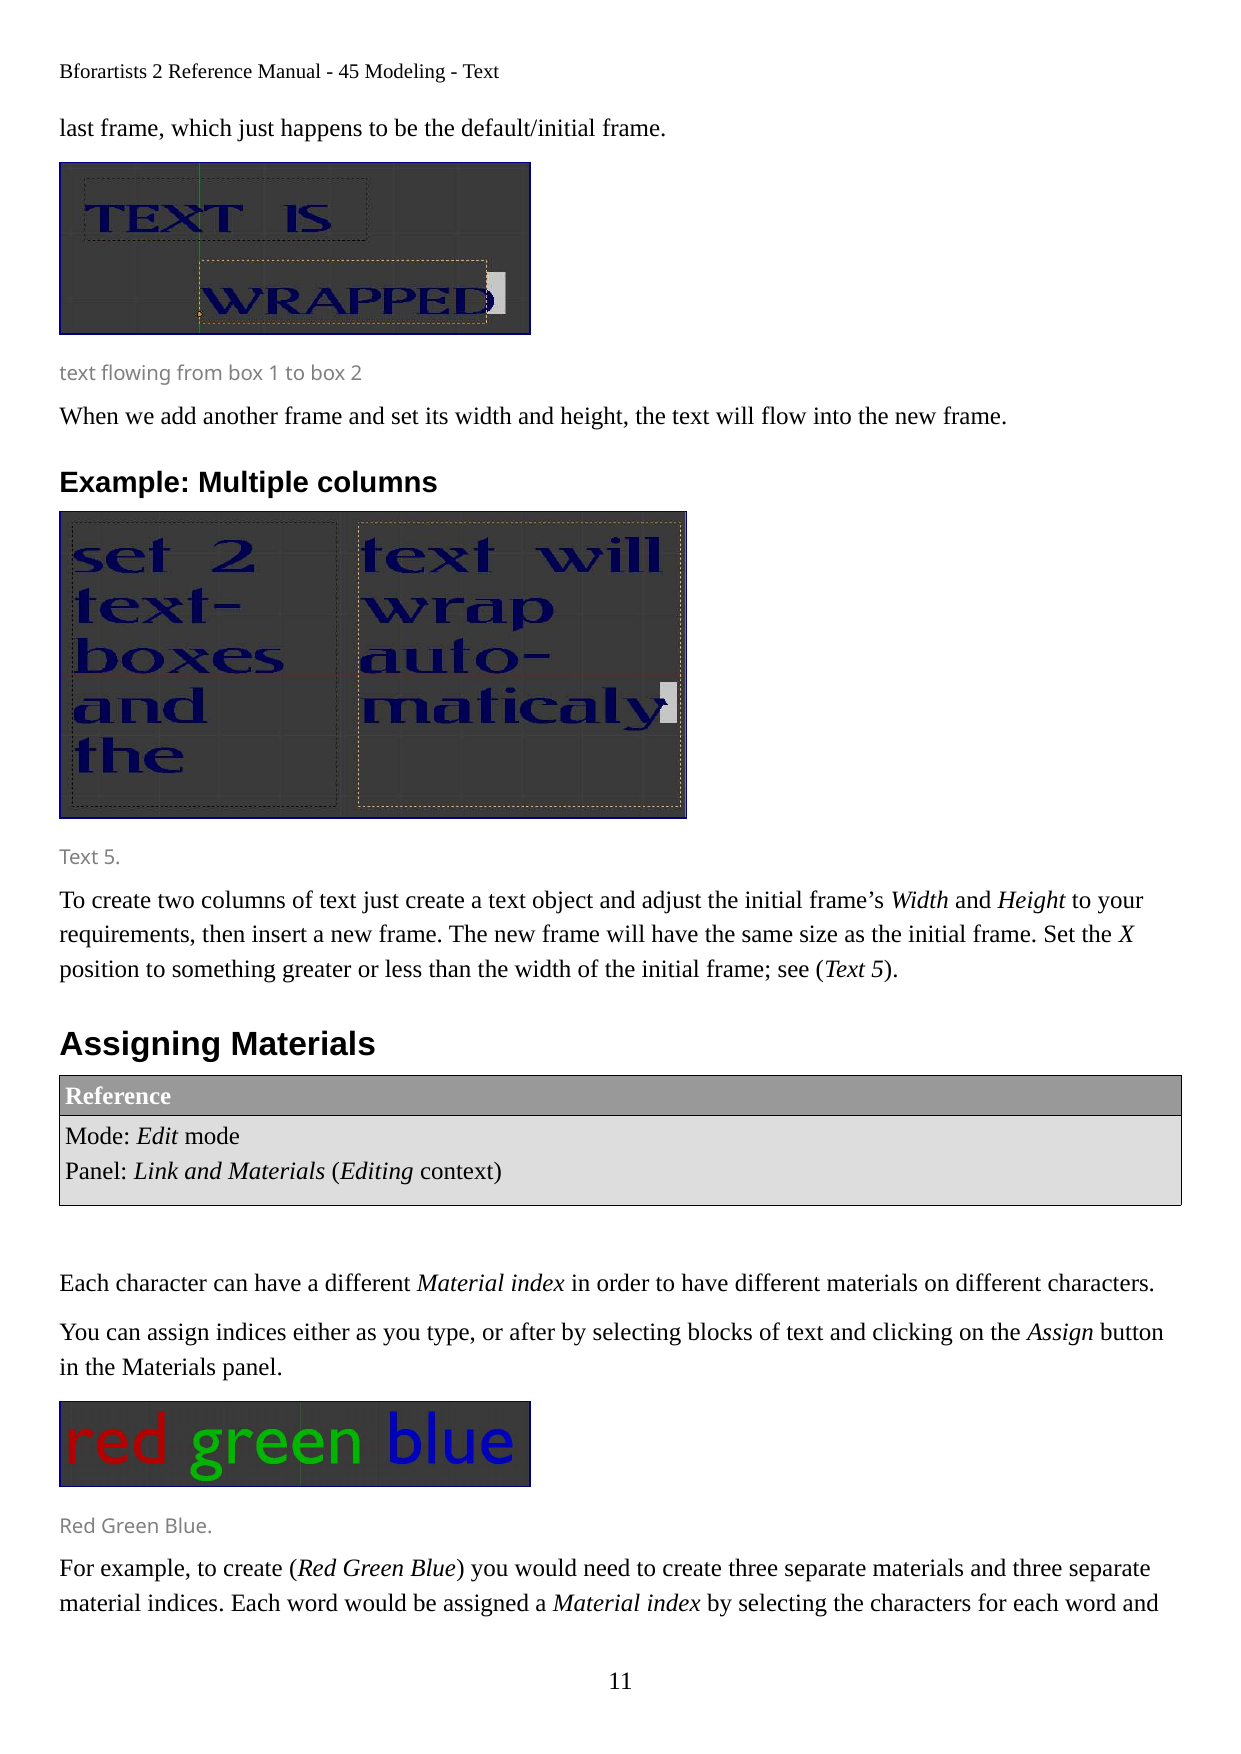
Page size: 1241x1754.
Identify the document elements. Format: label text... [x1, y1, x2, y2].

text You can assign indices either as you type, or after by selecting blocks of text and clicking on the Assign button in the Materials panel. [59, 1317, 1181, 1380]
picture [61, 1402, 529, 1486]
text text flowing from box 1 to box 2 [59, 355, 1181, 386]
text last frame, which just happens to be the default/initial frame. [59, 113, 1181, 141]
text When we add another frame and set its width and height, the text will flow into the new frame. [59, 401, 1181, 430]
picture [61, 512, 686, 817]
table_header Reference [60, 1076, 1181, 1115]
text Red Green Blue. [59, 1508, 1181, 1539]
text Each character can have a different Material index in order to have different materials on different characters. [59, 1268, 1181, 1297]
picture [61, 163, 529, 333]
table_cell Mode: Edit mode Panel: Link and Materials (Editing context) [60, 1116, 1181, 1205]
subtitle Example: Multiple columns [59, 464, 1181, 498]
text To create two columns of text just create a text object and adjust the initial frame’s Width and Height to your requirements, then insert a new frame. The new frame will have the same size as the initial frame. Set the X position to something greater or less than the width of the initial frame; see (Text 5). [59, 885, 1181, 983]
text For example, to create (Red Green Blue) you would need to create three separate materials and three separate material indices. Each word would be assigned a Material index by selecting the characters for each word and [59, 1553, 1181, 1617]
subtitle Assigning Materials [59, 1024, 1181, 1063]
text Text 5. [59, 839, 1181, 871]
